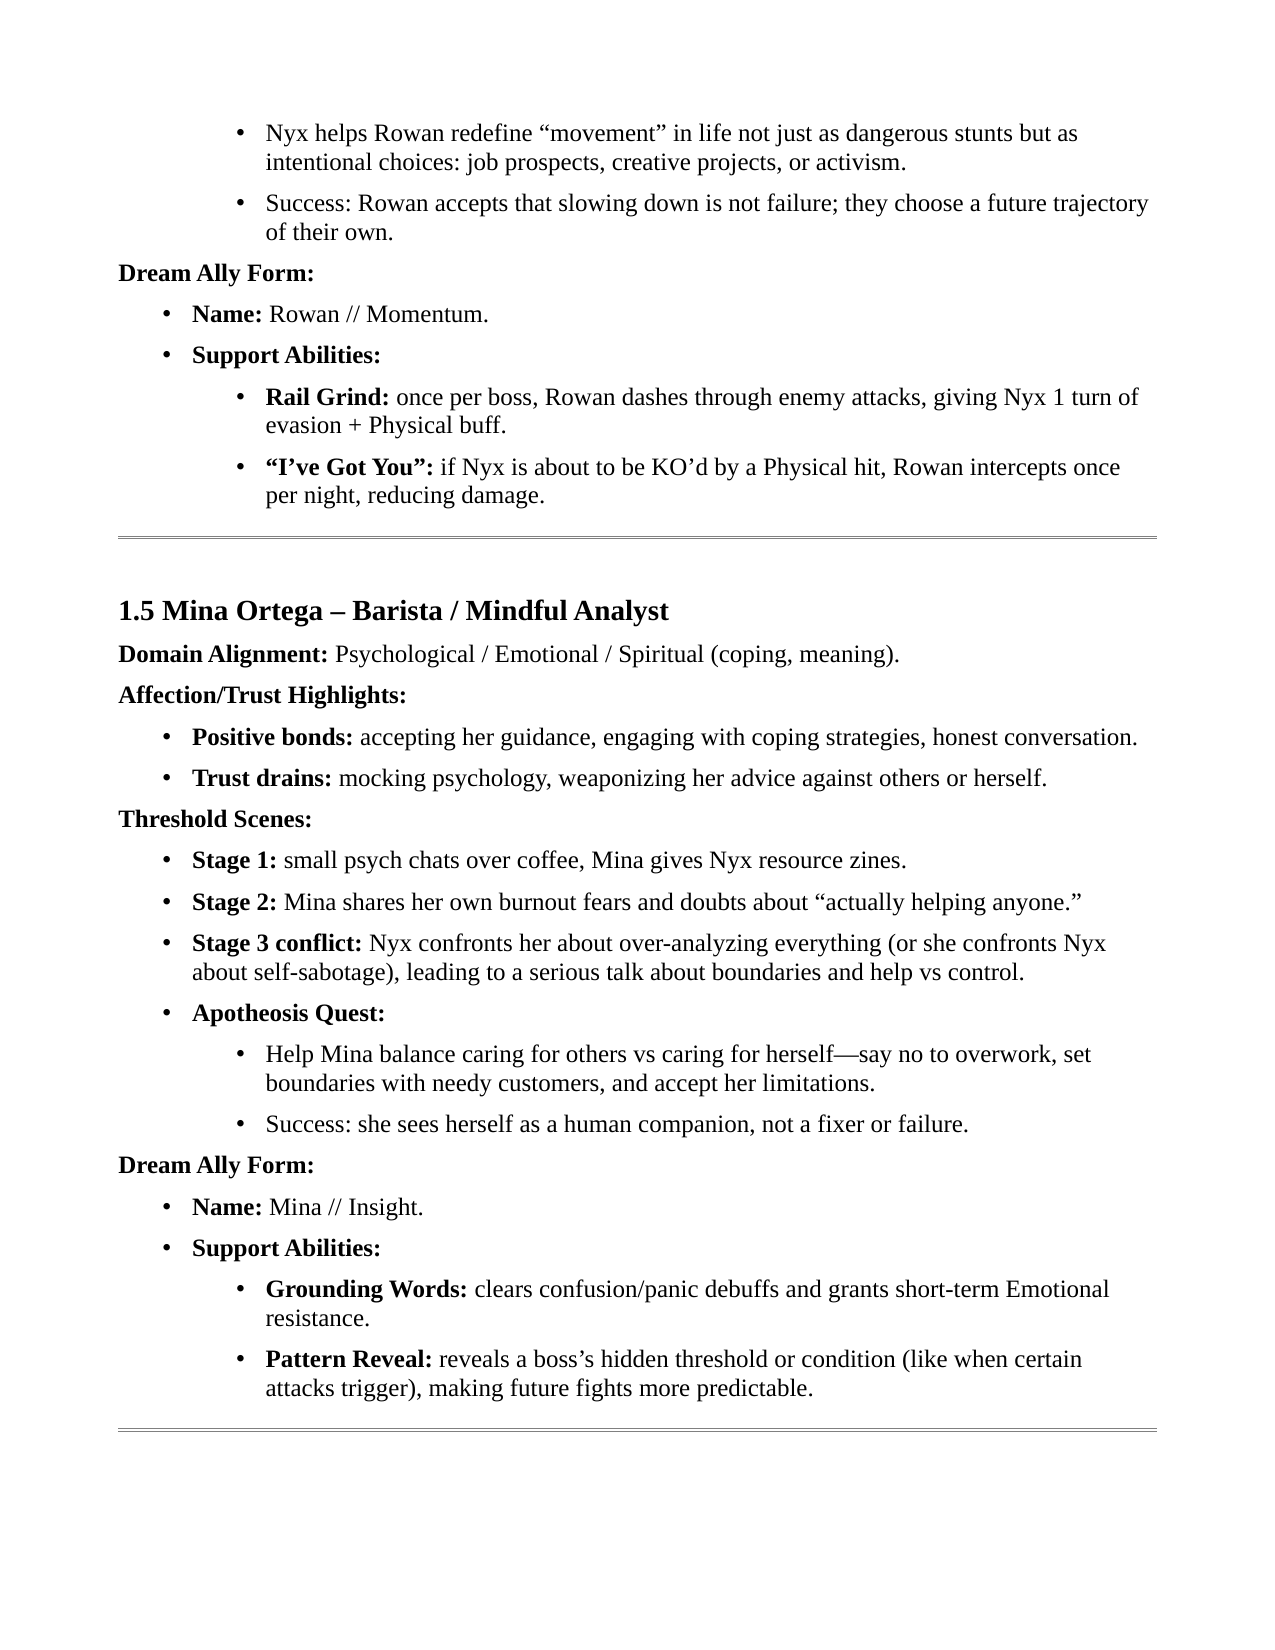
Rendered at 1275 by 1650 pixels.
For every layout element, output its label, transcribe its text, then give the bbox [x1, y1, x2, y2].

list Success: she sees herself as a human companion, not a fixer or failure. [236, 1109, 1157, 1138]
list Grounding Words: clears confusion/panic debuffs and grants short-term Emotional resistance. [236, 1274, 1157, 1332]
list Trust drains: mocking psychology, weaponizing her advice against others or herself. [162, 763, 1157, 792]
list Stage 1: small psych chats over coffee, Mina gives Nyx resource zines. [162, 845, 1157, 874]
text Dream Ally Form: [118, 258, 1157, 287]
text Threshold Scenes: [118, 804, 1157, 833]
list Support Abilities: [162, 1233, 1157, 1262]
list Name: Mina // Insight. [162, 1192, 1157, 1220]
text Domain Alignment: Psychological / Emotional / Spiritual (coping, meaning). [118, 639, 1157, 668]
list “I’ve Got You”: if Nyx is about to be KO’d by a Physical hit, Rowan intercepts once per night, reducing damage. [236, 452, 1157, 509]
list Success: Rowan accepts that slowing down is not failure; they choose a future trajectory of their own. [236, 188, 1157, 246]
text Dream Ally Form: [118, 1150, 1157, 1179]
subtitle 1.5 Mina Ortega – Barista / Mindful Analyst [118, 593, 1157, 627]
list Apotheosis Quest: [162, 998, 1157, 1027]
list Nyx helps Rowan redefine “movement” in life not just as dangerous stunts but as intentional choices: job prospects, creative projects, or activism. [236, 118, 1157, 176]
list Stage 2: Mina shares her own burnout fears and doubts about “actually helping anyone.” [162, 887, 1157, 915]
list Rail Grind: once per boss, Rowan dashes through enemy attacks, giving Nyx 1 turn of evasion + Physical buff. [236, 382, 1157, 439]
list Positive bonds: accepting her guidance, engaging with coping strategies, honest conversation. [162, 722, 1157, 750]
text Affection/Trust Highlights: [118, 680, 1157, 709]
list Stage 3 conflict: Nyx confronts her about over-analyzing everything (or she confronts Nyx about self-sabotage), leading to a serious talk about boundaries and help vs control. [162, 928, 1157, 985]
list Help Mina balance caring for others vs caring for herself—say no to overwork, set boundaries with needy customers, and accept her limitations. [236, 1039, 1157, 1097]
list Pattern Reveal: reveals a boss’s hidden threshold or condition (like when certain attacks trigger), making future fights more predictable. [236, 1344, 1157, 1402]
list Name: Rowan // Momentum. [162, 299, 1157, 328]
list Support Abilities: [162, 341, 1157, 369]
